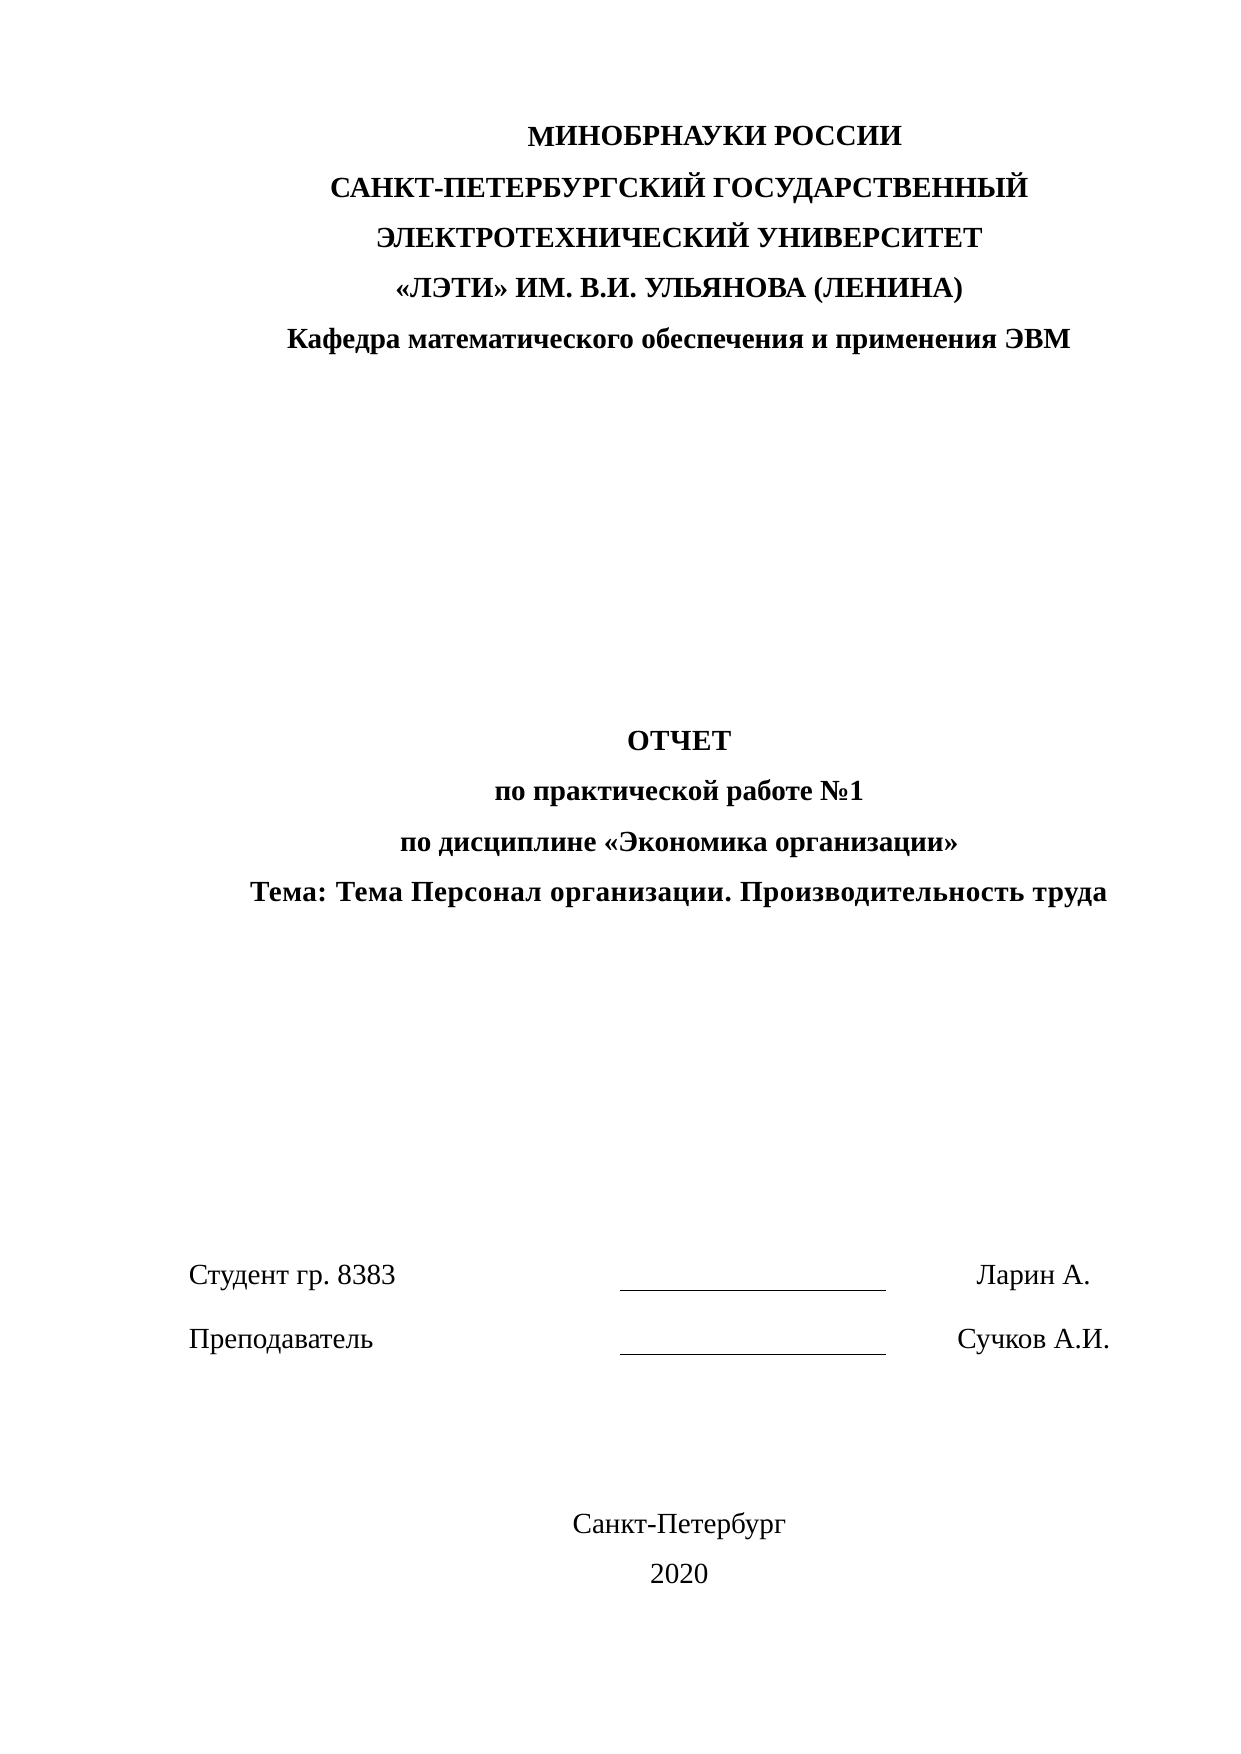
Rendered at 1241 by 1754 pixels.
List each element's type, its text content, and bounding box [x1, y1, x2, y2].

table_cell Сучков А.И. [886, 1290, 1181, 1354]
text электротехнический университет [177, 220, 1181, 254]
table_cell Преподаватель [177, 1290, 620, 1354]
text по практической работе №1 [177, 773, 1181, 807]
text МИНОБРНАУКИ РОССИИ [251, 118, 1181, 153]
table_header Студент гр. 8383 [177, 1226, 620, 1290]
text Кафедра математического обеспечения и применения ЭВМ [177, 321, 1181, 354]
text «ЛЭТИ» им. В.И. Ульянова (Ленина) [177, 270, 1181, 304]
table_cell [620, 1291, 886, 1354]
text по дисциплине «Экономика организации» [177, 824, 1181, 857]
text отчет [177, 723, 1181, 757]
text Санкт-Петербург [177, 1506, 1181, 1540]
table_header [620, 1226, 886, 1290]
text 2020 [177, 1557, 1181, 1590]
text Тема: Тема Персонал организации. Производительность труда [177, 874, 1181, 908]
text Санкт-Петербургский государственный [177, 170, 1181, 203]
table_header Ларин А. [886, 1226, 1181, 1290]
